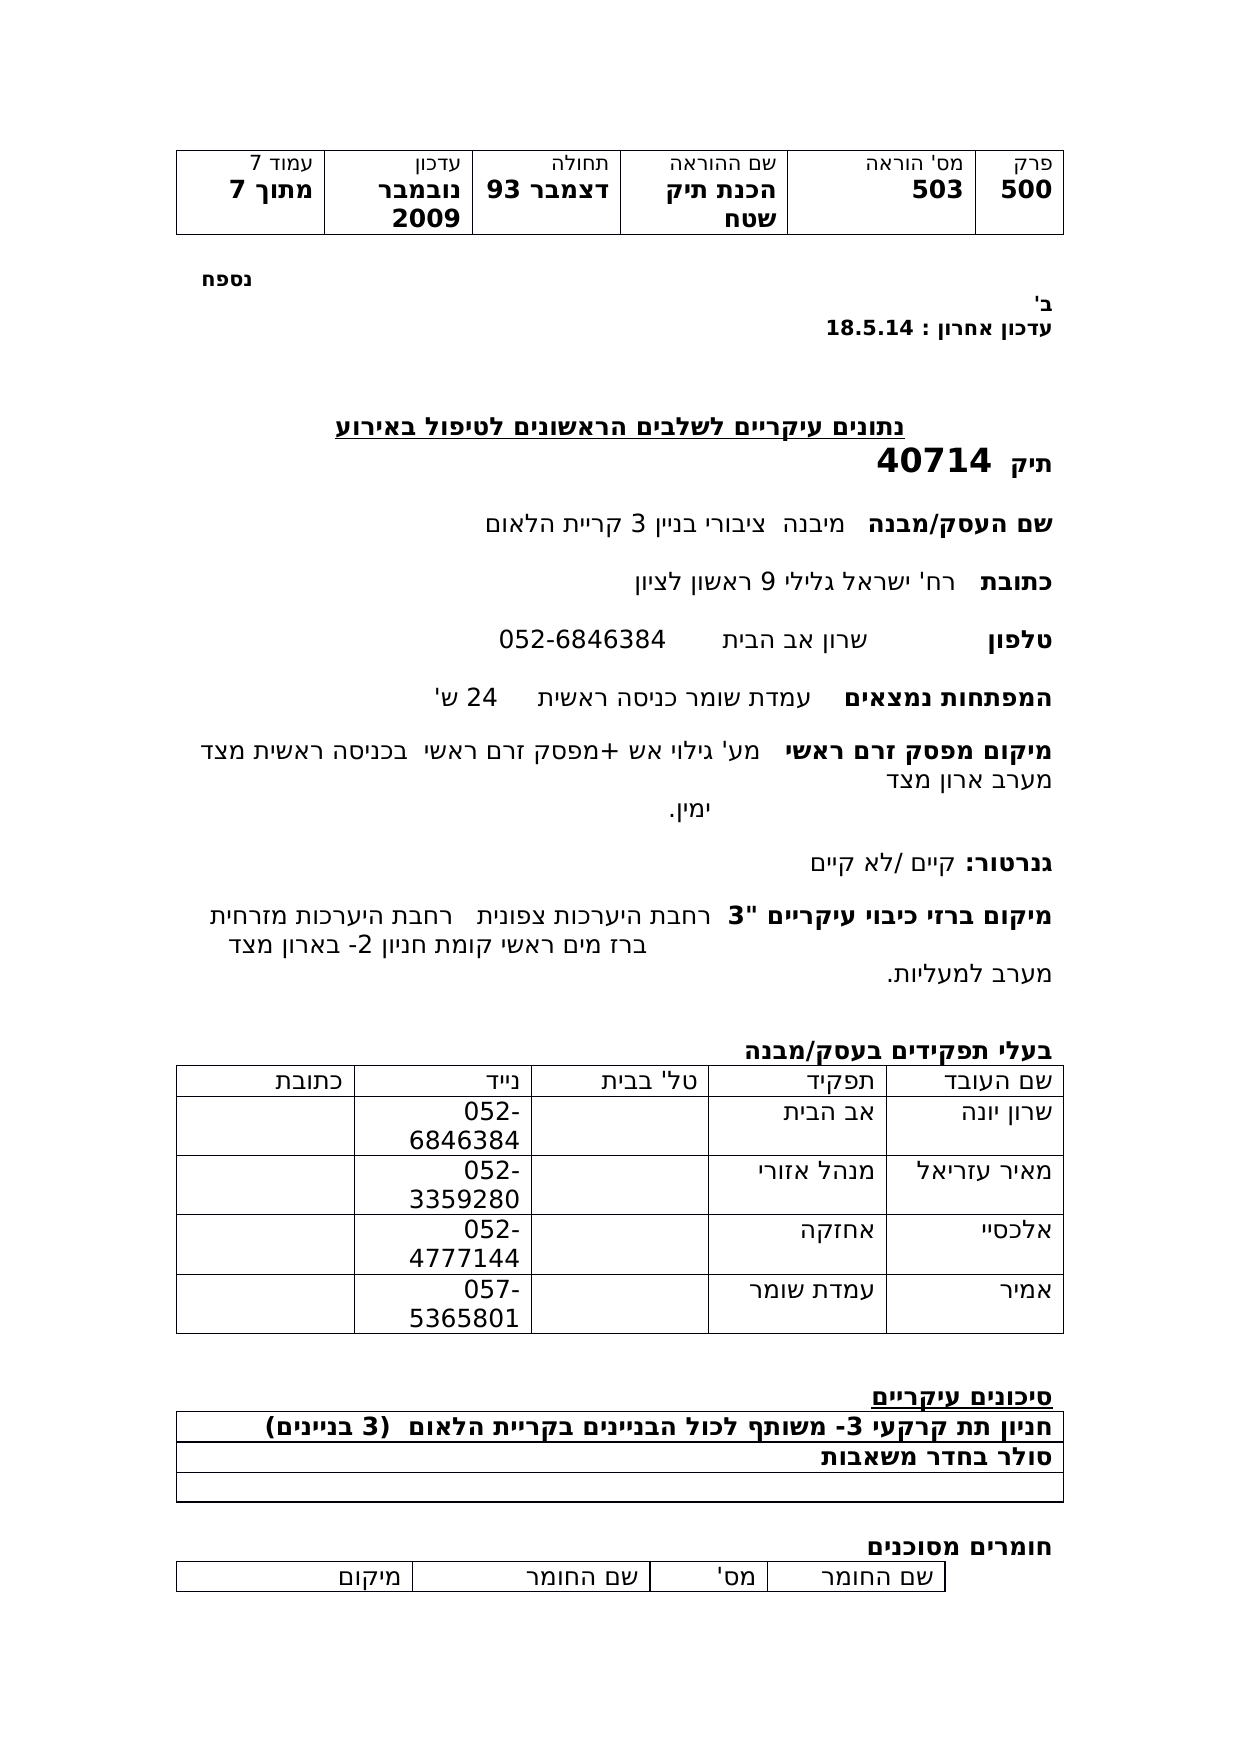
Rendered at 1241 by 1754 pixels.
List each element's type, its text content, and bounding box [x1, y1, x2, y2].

table_header חניון תת קרקעי 3- משותף לכול הבניינים בקריית הלאום (3 בניינים) [177, 1412, 1063, 1441]
text גנרטור: קיים /לא קיים [187, 848, 1053, 877]
table_cell אמיר [887, 1275, 1063, 1333]
table_cell מנהל אזורי [709, 1156, 886, 1214]
text נתונים עיקריים לשלבים הראשונים לטיפול באירוע [187, 413, 1053, 442]
table_cell עמדת שומר [709, 1275, 886, 1333]
table_cell [177, 1156, 354, 1214]
text מיקום מפסק זרם ראשי מע' גילוי אש +מפסק זרם ראשי בכניסה ראשית מצד מערב ארון מצד [187, 736, 1053, 794]
text בעלי תפקידים בעסק/מבנה [187, 1036, 1053, 1065]
table_cell מאיר עזריאל [887, 1156, 1063, 1214]
text כתובת רח' ישראל גלילי 9 ראשון לציון [187, 567, 1053, 596]
table_header טל' בבית [532, 1066, 708, 1096]
text עדכון אחרון : 18.5.14 [187, 316, 1053, 341]
table_cell 052-4777144 [355, 1215, 531, 1274]
table_header פרק 500 [976, 151, 1063, 234]
text המפתחות נמצאים עמדת שומר כניסה ראשית 24 ש' [187, 683, 1053, 712]
text מיקום ברזי כיבוי עיקריים "3 רחבת היערכות צפונית רחבת היערכות מזרחית [187, 901, 1053, 930]
table_cell [532, 1215, 708, 1274]
text ברז מים ראשי קומת חניון 2- בארון מצד מערב למעליות. [187, 930, 1053, 988]
table_header כתובת [177, 1066, 354, 1096]
table_header תפקיד [709, 1066, 886, 1096]
text ימין. [187, 794, 1053, 824]
table_header מס' [651, 1562, 767, 1591]
table_cell 052-6846384 [355, 1097, 531, 1155]
table_cell שרון יונה [887, 1097, 1063, 1155]
table_cell סולר בחדר משאבות [177, 1443, 1063, 1472]
table_header עמוד 7 מתוך 7 [177, 151, 324, 234]
table_header שם העובד [887, 1066, 1063, 1096]
table_header מיקום [177, 1562, 412, 1591]
table_cell אלכסיי [887, 1215, 1063, 1274]
text נספח ב' [187, 263, 1053, 316]
table_cell [177, 1473, 1063, 1501]
table_cell [177, 1215, 354, 1274]
table_cell [532, 1097, 708, 1155]
table_cell 057-5365801 [355, 1275, 531, 1333]
table_header תחולה דצמבר 93 [473, 151, 620, 234]
text תיק 40714 [187, 442, 1053, 481]
table_cell 052-3359280 [355, 1156, 531, 1214]
text חומרים מסוכנים [187, 1532, 1053, 1561]
text טלפון שרון אב הבית 052-6846384 [187, 625, 1053, 654]
table_cell [532, 1156, 708, 1214]
text שם העסק/מבנה מיבנה ציבורי בניין 3 קריית הלאום [187, 509, 1053, 538]
table_header נייד [355, 1066, 531, 1096]
table_cell אחזקה [709, 1215, 886, 1274]
table_cell אב הבית [709, 1097, 886, 1155]
table_header מס' הוראה 503 [788, 151, 975, 234]
table_cell [532, 1275, 708, 1333]
table_header שם החומר [413, 1562, 649, 1591]
table_cell [177, 1097, 354, 1155]
text סיכונים עיקריים [187, 1382, 1053, 1411]
table_cell [177, 1275, 354, 1333]
table_header שם ההוראה הכנת תיק שטח [621, 151, 787, 234]
table_header שם החומר [768, 1562, 944, 1591]
table_header עדכון נובמבר 2009 [325, 151, 472, 234]
